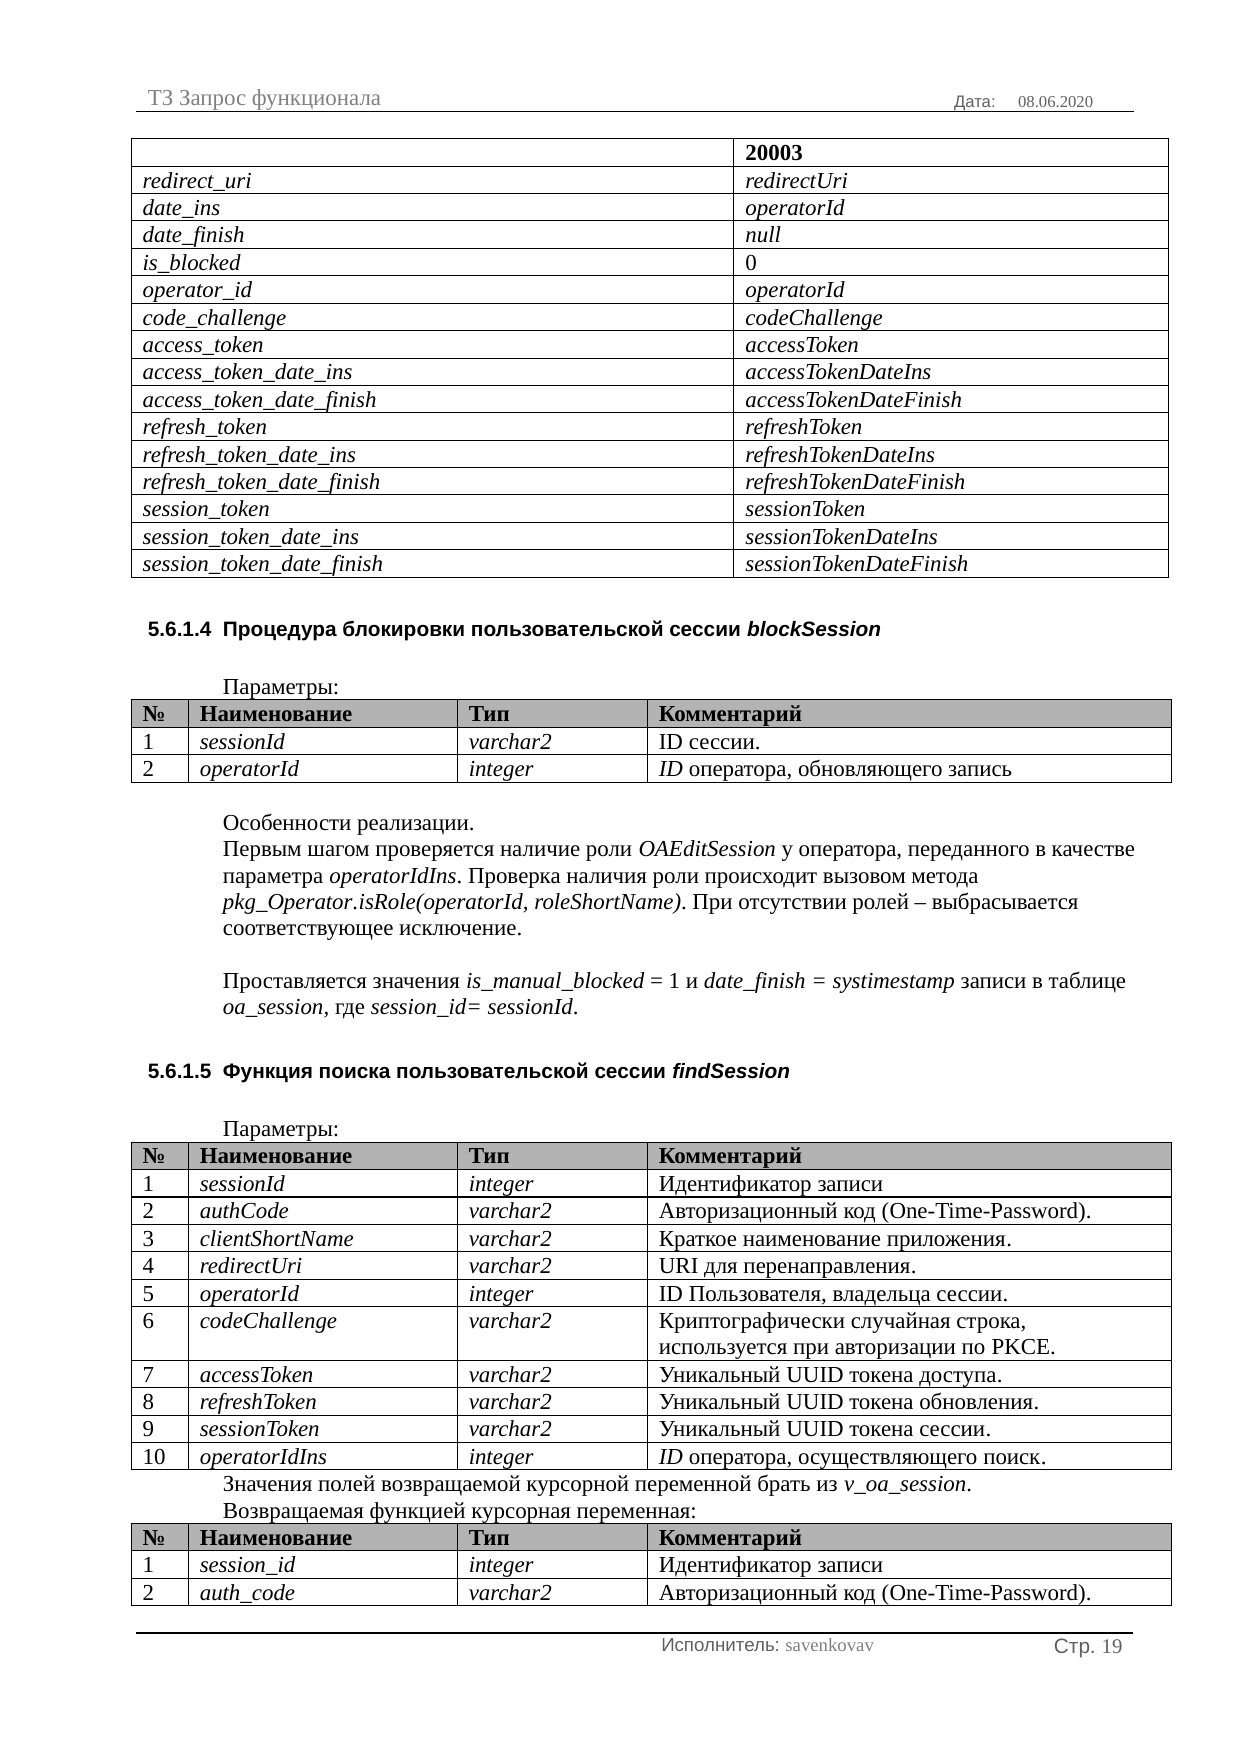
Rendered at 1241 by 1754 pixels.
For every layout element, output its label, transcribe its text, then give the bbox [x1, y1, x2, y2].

table_cell 2 [132, 1198, 188, 1224]
table_cell authСode [189, 1198, 457, 1224]
table_cell integer [458, 1443, 647, 1469]
table_cell 6 [132, 1307, 188, 1360]
table_cell integer [458, 1280, 647, 1306]
table_cell auth_code [189, 1579, 457, 1605]
table_cell Авторизационный код (One-Time-Password). [648, 1198, 1171, 1224]
table_cell Авторизационный код (One-Time-Password). [648, 1579, 1171, 1605]
table_cell integer [458, 755, 647, 782]
table_cell [132, 139, 733, 166]
table_cell accessTokenDateIns [734, 359, 1168, 385]
table_cell 4 [132, 1252, 188, 1278]
table_cell varchar2 [458, 1198, 647, 1224]
table_cell 1 [132, 1551, 188, 1578]
table_cell ID оператора, осуществляющего поиск. [648, 1443, 1171, 1469]
table_cell 10 [132, 1443, 188, 1469]
table_cell operatorId [734, 194, 1168, 220]
table_cell code_challenge [132, 304, 733, 330]
table_cell 5 [132, 1280, 188, 1306]
table_header Комментарий [648, 700, 1171, 727]
subtitle Процедура блокировки пользовательской сессии blockSession [148, 616, 1152, 640]
table_cell Идентификатор записи [648, 1551, 1171, 1578]
table_cell 2 [132, 755, 188, 782]
text Особенности реализации. [223, 809, 1152, 835]
table_header Наименование [189, 1143, 457, 1169]
table_cell is_blocked [132, 249, 733, 275]
table_cell 1 [132, 728, 188, 754]
table_cell clientShortName [189, 1225, 457, 1251]
text Проставляется значения is_manual_blocked = 1 и date_finish = systimestamp записи в таблице oa_session, где session_id= sessionId. [223, 967, 1152, 1020]
table_cell access_token_date_finish [132, 386, 733, 412]
text Первым шагом проверяется наличие роли OAEditSession у оператора, переданного в качестве параметра operatorIdIns. Проверка наличия роли происходит вызовом метода pkg_Operator.isRole(operatorId, roleShortName). При отсутствии ролей – выбрасывается соответствующее исключение. [223, 835, 1152, 941]
table_cell accessToken [734, 331, 1168, 357]
table_cell sessionTokenDateIns [734, 523, 1168, 549]
table_cell operatorId [189, 755, 457, 782]
table_cell redirect_uri [132, 167, 733, 193]
table_header Комментарий [648, 1524, 1171, 1550]
table_cell access_token [132, 331, 733, 357]
table_header Наименование [189, 700, 457, 727]
table_cell ID Пользователя, владельца сессии. [648, 1280, 1171, 1306]
table_cell redirectUri [734, 167, 1168, 193]
table_cell refresh_token_date_ins [132, 441, 733, 467]
table_cell sessionToken [189, 1416, 457, 1442]
table_cell 3 [132, 1225, 188, 1251]
table_cell sessionId [189, 1170, 457, 1196]
table_cell session_id [189, 1551, 457, 1578]
table_cell 7 [132, 1361, 188, 1387]
table_cell Криптографически случайная строка, используется при авторизации по PKCE. [648, 1307, 1171, 1360]
table_cell refreshToken [734, 413, 1168, 439]
table_cell session_token_date_finish [132, 550, 733, 577]
table_cell accessTokenDateFinish [734, 386, 1168, 412]
table_cell sessionId [189, 728, 457, 754]
table_cell Идентификатор записи [648, 1170, 1171, 1196]
table_cell refresh_token [132, 413, 733, 439]
table_cell null [734, 221, 1168, 248]
table_cell operator_id [132, 276, 733, 303]
table_cell integer [458, 1170, 647, 1196]
table_cell Уникальный UUID токена сессии. [648, 1416, 1171, 1442]
table_cell URI для перенаправления. [648, 1252, 1171, 1278]
table_cell 2 [132, 1579, 188, 1605]
table_cell redirectUri [189, 1252, 457, 1278]
table_cell operatorId [734, 276, 1168, 303]
table_cell sessionTokenDateFinish [734, 550, 1168, 577]
table_cell 8 [132, 1388, 188, 1414]
table_cell refreshTokenDateFinish [734, 468, 1168, 494]
table_cell date_ins [132, 194, 733, 220]
table_cell varchar2 [458, 1361, 647, 1387]
table_cell operatorIdIns [189, 1443, 457, 1469]
table_cell 20003 [734, 139, 1168, 166]
table_cell refreshTokenDateIns [734, 441, 1168, 467]
table_header № [132, 1524, 188, 1550]
table_cell 9 [132, 1416, 188, 1442]
table_header Тип [458, 1524, 647, 1550]
table_cell Краткое наименование приложения. [648, 1225, 1171, 1251]
table_cell codeChallenge [734, 304, 1168, 330]
table_cell accessToken [189, 1361, 457, 1387]
table_cell 0 [734, 249, 1168, 275]
table_cell Уникальный UUID токена доступа. [648, 1361, 1171, 1387]
table_cell refreshToken [189, 1388, 457, 1414]
table_cell ID оператора, обновляющего запись [648, 755, 1171, 782]
table_cell sessionToken [734, 495, 1168, 522]
table_header Тип [458, 1143, 647, 1169]
table_cell varchar2 [458, 1307, 647, 1360]
table_header Наименование [189, 1524, 457, 1550]
table_cell refresh_token_date_finish [132, 468, 733, 494]
table_cell varchar2 [458, 1416, 647, 1442]
subtitle Функция поиска пользовательской сессии findSession [148, 1059, 1152, 1083]
table_cell integer [458, 1551, 647, 1578]
table_cell varchar2 [458, 1225, 647, 1251]
table_cell varchar2 [458, 1579, 647, 1605]
table_cell varchar2 [458, 728, 647, 754]
table_cell session_token_date_ins [132, 523, 733, 549]
table_cell access_token_date_ins [132, 359, 733, 385]
text Значения полей возвращаемой курсорной переменной брать из v_oa_session. [223, 1470, 1152, 1497]
table_header № [132, 700, 188, 727]
table_cell ID сессии. [648, 728, 1171, 754]
text Параметры: [223, 1115, 1152, 1142]
table_cell operatorId [189, 1280, 457, 1306]
table_header № [132, 1143, 188, 1169]
text Возвращаемая функцией курсорная переменная: [223, 1497, 1152, 1523]
table_cell date_finish [132, 221, 733, 248]
table_cell session_token [132, 495, 733, 522]
table_cell varchar2 [458, 1252, 647, 1278]
table_cell 1 [132, 1170, 188, 1196]
table_header Комментарий [648, 1143, 1171, 1169]
table_cell varchar2 [458, 1388, 647, 1414]
table_cell codeChallenge [189, 1307, 457, 1360]
text Параметры: [223, 673, 1152, 699]
table_header Тип [458, 700, 647, 727]
table_cell Уникальный UUID токена обновления. [648, 1388, 1171, 1414]
